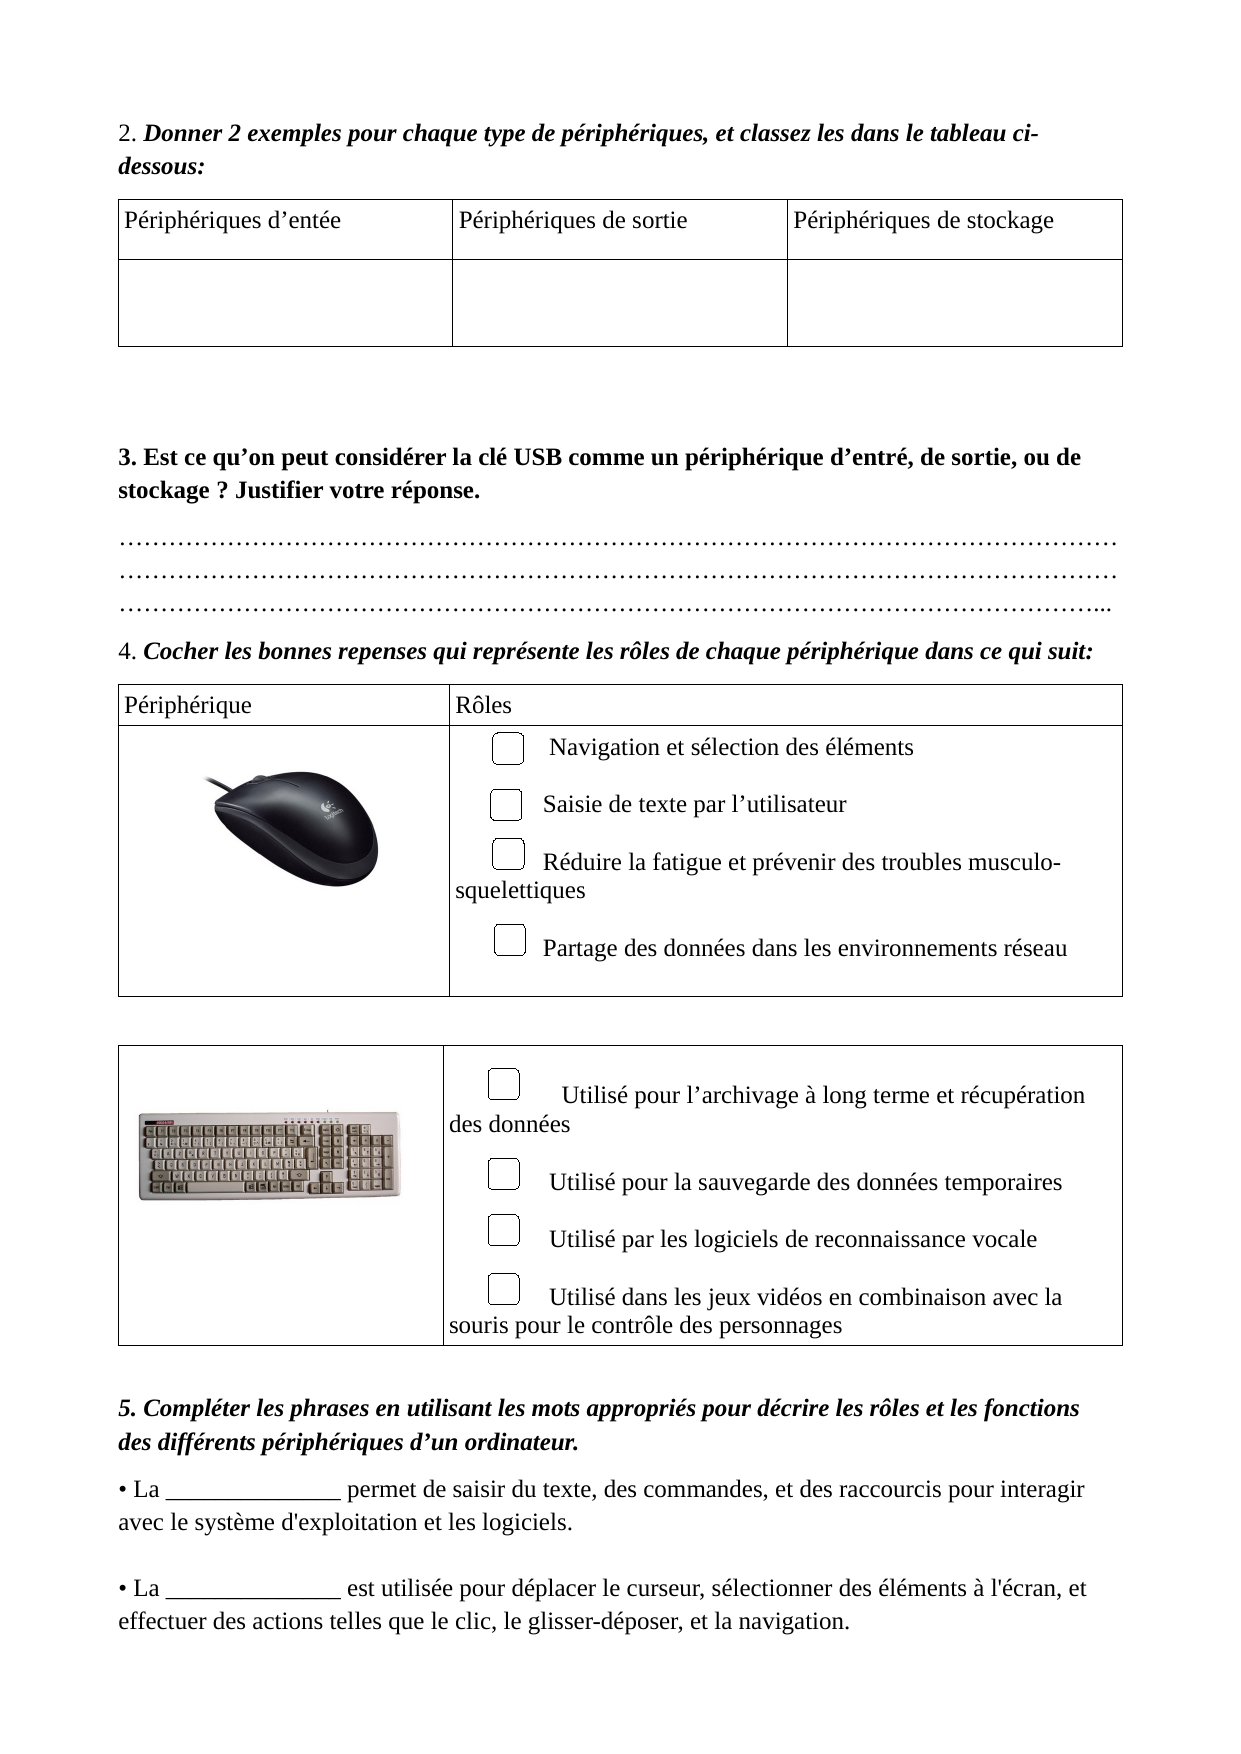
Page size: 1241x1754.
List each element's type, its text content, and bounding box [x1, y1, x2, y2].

table_cell [453, 260, 787, 346]
text 5. Compléter les phrases en utilisant les mots appropriés pour décrire les rôles et les fonctions des différents périphériques d’un ordinateur. [118, 1393, 1122, 1455]
picture [134, 1107, 403, 1205]
table_header Périphérique [119, 685, 449, 725]
table_header Périphériques de stockage [788, 200, 1122, 259]
text 4. Cocher les bonnes repenses qui représente les rôles de chaque périphérique dans ce qui suit: [118, 636, 1122, 665]
table_header Utilisé pour l’archivage à long terme et récupération des données Utilisé pour la sauvegarde des données temporaires Utilisé par les logiciels de reconnaissance vocale Utilisé dans les jeux vidéos en combinaison avec la souris pour le contrôle des personnages [444, 1046, 1122, 1345]
table_header [119, 1046, 443, 1345]
text 2. Donner 2 exemples pour chaque type de périphériques, et classez les dans le tableau ci-dessous: [118, 118, 1122, 180]
table_header Périphériques d’entée [119, 200, 452, 259]
table_cell [119, 726, 449, 996]
table_cell [119, 260, 452, 346]
text 3. Est ce qu’on peut considérer la clé USB comme un périphérique d’entré, de sortie, ou de stockage ? Justifier votre réponse. [118, 442, 1122, 504]
table_header Périphériques de sortie [453, 200, 787, 259]
text ……………………………………………………………………………………………………………………………………………………………………………………………………………………………………………………………………………………………………………………………... [118, 522, 1122, 617]
table_cell [788, 260, 1122, 346]
picture [194, 752, 391, 900]
table_header Rôles [450, 685, 1122, 725]
table_cell Navigation et sélection des éléments Saisie de texte par l’utilisateur Réduire la fatigue et prévenir des troubles musculo-squelettiques Partage des données dans les environnements réseau [450, 726, 1122, 996]
text • La ______________ permet de saisir du texte, des commandes, et des raccourcis pour interagir avec le système d'exploitation et les logiciels. • La ______________ est utilisée pour déplacer le curseur, sélectionner des éléments à l'écran, et effectuer des actions telles que le clic, le glisser-déposer, et la navigation. [118, 1474, 1122, 1635]
